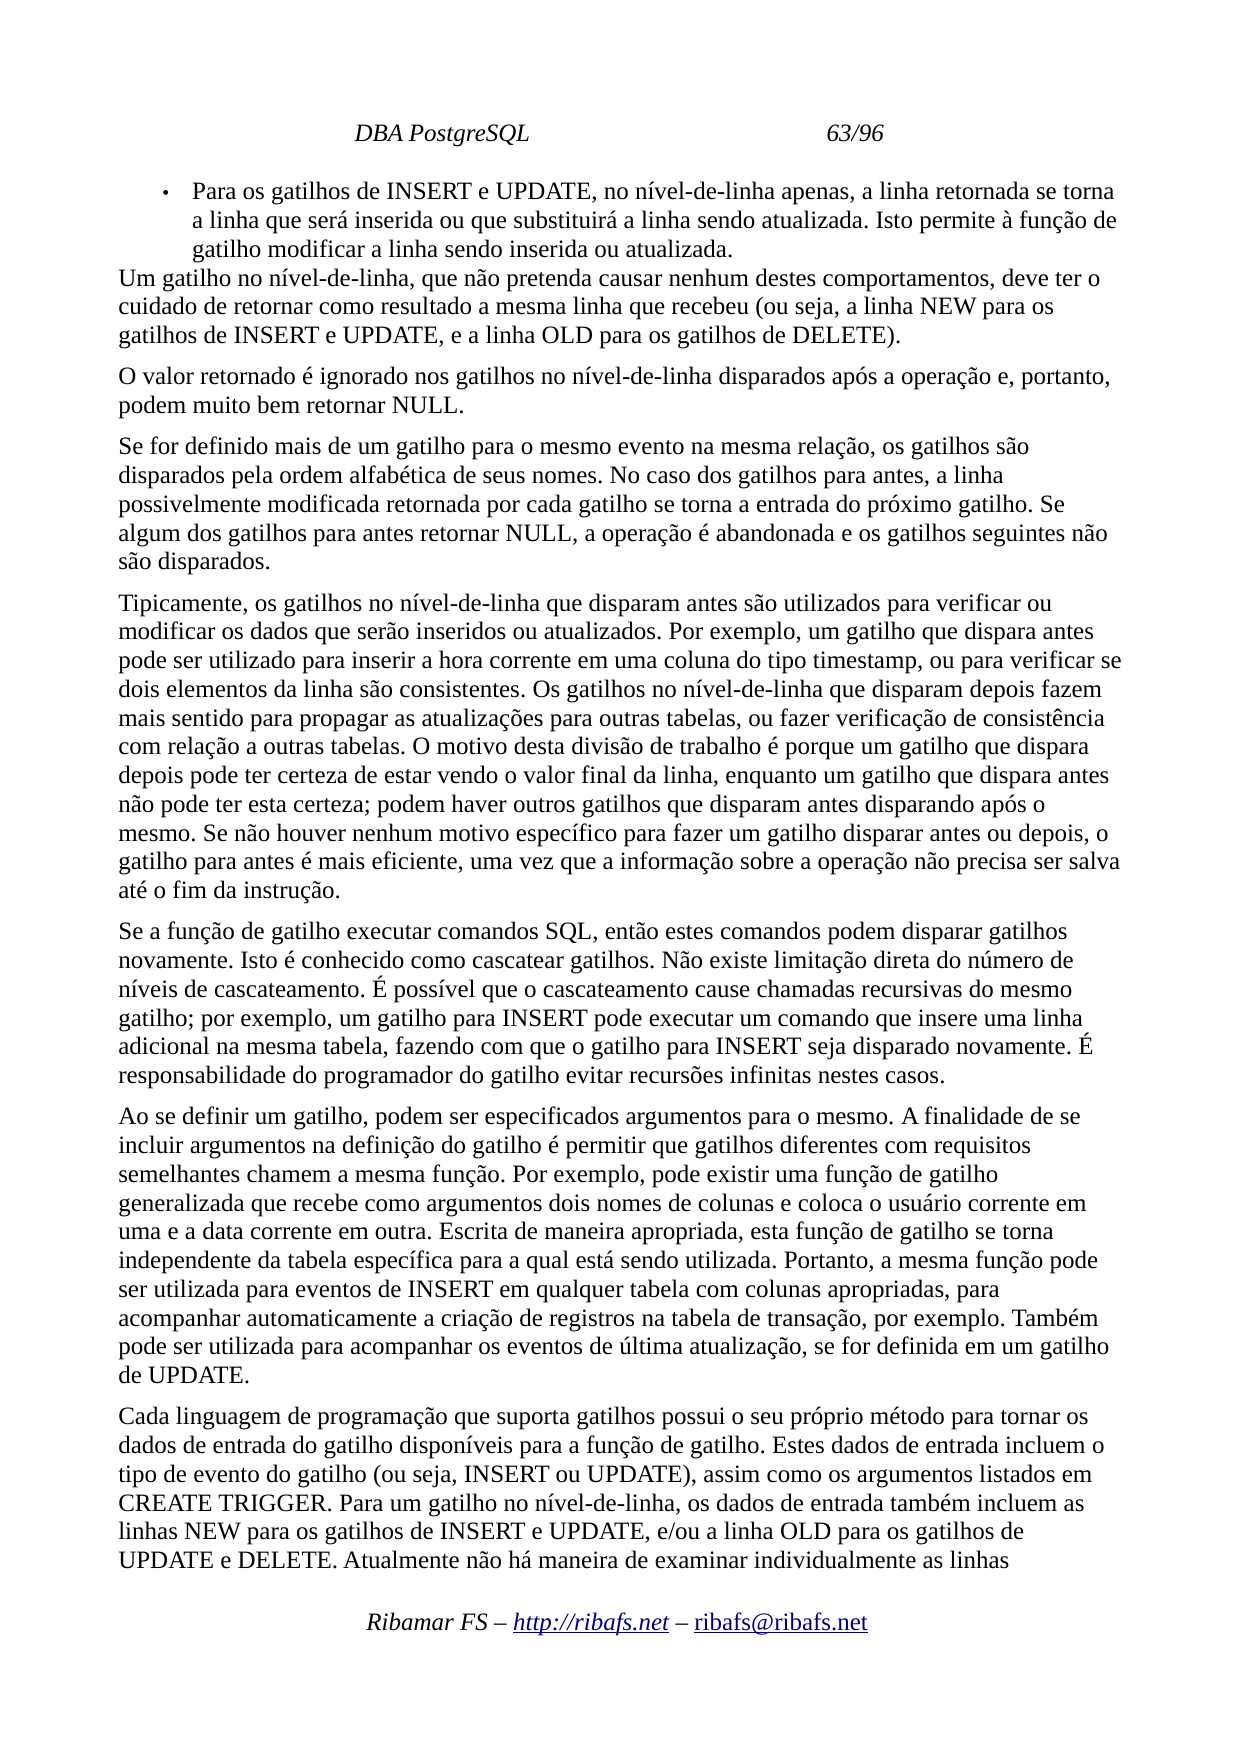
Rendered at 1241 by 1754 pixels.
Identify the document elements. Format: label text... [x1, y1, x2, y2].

text Tipicamente, os gatilhos no nível-de-linha que disparam antes são utilizados para verificar ou modificar os dados que serão inseridos ou atualizados. Por exemplo, um gatilho que dispara antes pode ser utilizado para inserir a hora corrente em uma coluna do tipo timestamp, ou para verificar se dois elementos da linha são consistentes. Os gatilhos no nível-de-linha que disparam depois fazem mais sentido para propagar as atualizações para outras tabelas, ou fazer verificação de consistência com relação a outras tabelas. O motivo desta divisão de trabalho é porque um gatilho que dispara depois pode ter certeza de estar vendo o valor final da linha, enquanto um gatilho que dispara antes não pode ter esta certeza; podem haver outros gatilhos que disparam antes disparando após o mesmo. Se não houver nenhum motivo específico para fazer um gatilho disparar antes ou depois, o gatilho para antes é mais eficiente, uma vez que a informação sobre a operação não precisa ser salva até o fim da instrução. [118, 588, 1122, 904]
text Se a função de gatilho executar comandos SQL, então estes comandos podem disparar gatilhos novamente. Isto é conhecido como cascatear gatilhos. Não existe limitação direta do número de níveis de cascateamento. É possível que o cascateamento cause chamadas recursivas do mesmo gatilho; por exemplo, um gatilho para INSERT pode executar um comando que insere uma linha adicional na mesma tabela, fazendo com que o gatilho para INSERT seja disparado novamente. É responsabilidade do programador do gatilho evitar recursões infinitas nestes casos. [118, 916, 1122, 1089]
text Se for definido mais de um gatilho para o mesmo evento na mesma relação, os gatilhos são disparados pela ordem alfabética de seus nomes. No caso dos gatilhos para antes, a linha possivelmente modificada retornada por cada gatilho se torna a entrada do próximo gatilho. Se algum dos gatilhos para antes retornar NULL, a operação é abandonada e os gatilhos seguintes não são disparados. [118, 431, 1122, 575]
text Ao se definir um gatilho, podem ser especificados argumentos para o mesmo. A finalidade de se incluir argumentos na definição do gatilho é permitir que gatilhos diferentes com requisitos semelhantes chamem a mesma função. Por exemplo, pode existir uma função de gatilho generalizada que recebe como argumentos dois nomes de colunas e coloca o usuário corrente em uma e a data corrente em outra. Escrita de maneira apropriada, esta função de gatilho se torna independente da tabela específica para a qual está sendo utilizada. Portanto, a mesma função pode ser utilizada para eventos de INSERT em qualquer tabela com colunas apropriadas, para acompanhar automaticamente a criação de registros na tabela de transação, por exemplo. Também pode ser utilizada para acompanhar os eventos de última atualização, se for definida em um gatilho de UPDATE. [118, 1101, 1122, 1389]
list Para os gatilhos de INSERT e UPDATE, no nível-de-linha apenas, a linha retornada se torna a linha que será inserida ou que substituirá a linha sendo atualizada. Isto permite à função de gatilho modificar a linha sendo inserida ou atualizada. [162, 176, 1122, 263]
text O valor retornado é ignorado nos gatilhos no nível-de-linha disparados após a operação e, portanto, podem muito bem retornar NULL. [118, 361, 1122, 419]
text Um gatilho no nível-de-linha, que não pretenda causar nenhum destes comportamentos, deve ter o cuidado de retornar como resultado a mesma linha que recebeu (ou seja, a linha NEW para os gatilhos de INSERT e UPDATE, e a linha OLD para os gatilhos de DELETE). [118, 263, 1122, 349]
text Cada linguagem de programação que suporta gatilhos possui o seu próprio método para tornar os dados de entrada do gatilho disponíveis para a função de gatilho. Estes dados de entrada incluem o tipo de evento do gatilho (ou seja, INSERT ou UPDATE), assim como os argumentos listados em CREATE TRIGGER. Para um gatilho no nível-de-linha, os dados de entrada também incluem as linhas NEW para os gatilhos de INSERT e UPDATE, e/ou a linha OLD para os gatilhos de UPDATE e DELETE. Atualmente não há maneira de examinar individualmente as linhas [118, 1401, 1122, 1574]
